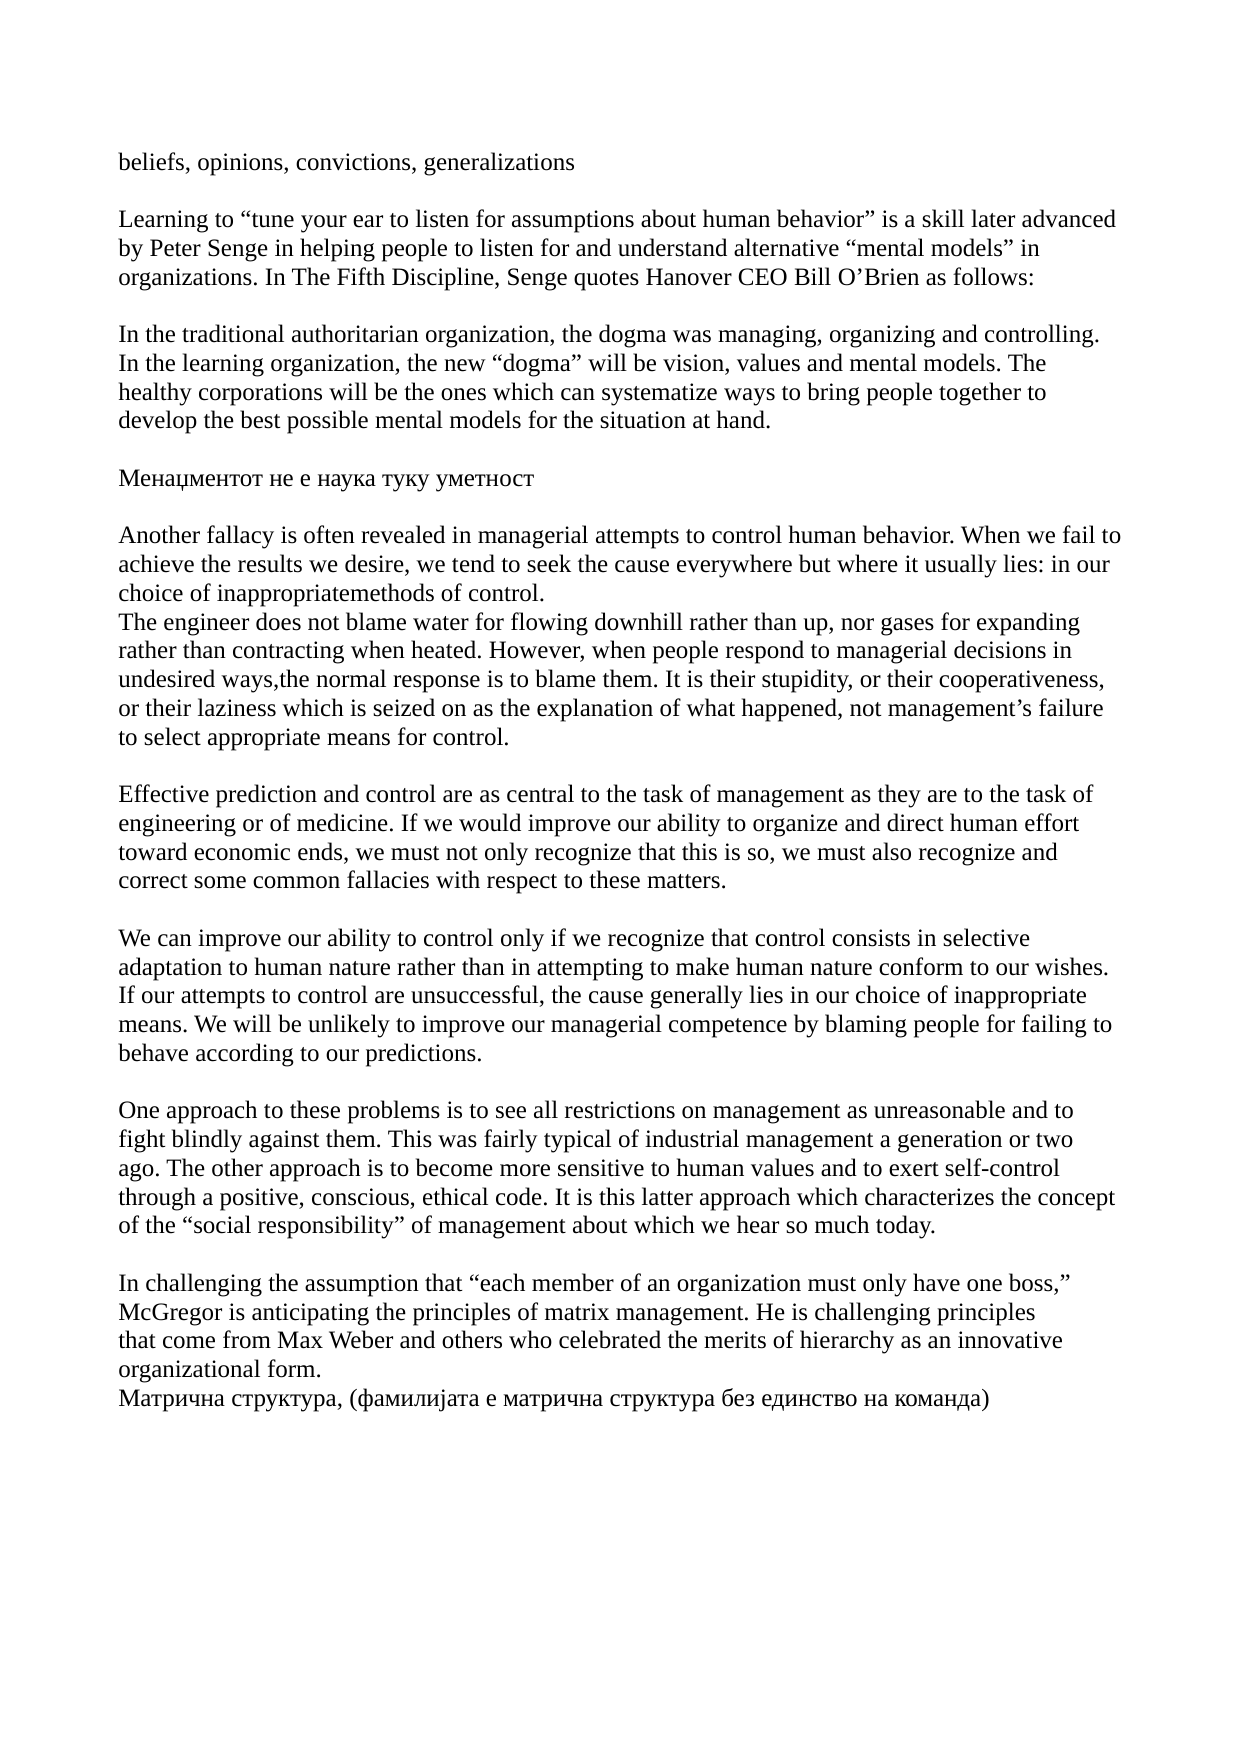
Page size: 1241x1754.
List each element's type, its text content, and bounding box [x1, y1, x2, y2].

text In the traditional authoritarian organization, the dogma was managing, organizing and controlling. In the learning organization, the new “dogma” will be vision, values and mental models. The [118, 319, 1122, 377]
text Another fallacy is often revealed in managerial attempts to control human behavior. When we fail to achieve the results we desire, we tend to seek the cause everywhere but where it usually lies: in our choice of inappropriatemethods of control. [118, 521, 1122, 607]
text In challenging the assumption that “each member of an organization must only have one boss,” McGregor is anticipating the principles of matrix management. He is challenging principles [118, 1268, 1122, 1326]
text healthy corporations will be the ones which can systematize ways to bring people together to develop the best possible mental models for the situation at hand. [118, 377, 1122, 434]
text Effective prediction and control are as central to the task of management as they are to the task of engineering or of medicine. If we would improve our ability to organize and direct human effort toward economic ends, we must not only recognize that this is so, we must also recognize and correct some common fallacies with respect to these matters. [118, 779, 1122, 894]
text One approach to these problems is to see all restrictions on management as unreasonable and to fight blindly against them. This was fairly typical of industrial management a generation or two ago. The other approach is to become more sensitive to human values and to exert self-control through a positive, conscious, ethical code. It is this latter approach which characterizes the concept of the “social responsibility” of management about which we hear so much today. [118, 1096, 1122, 1239]
text organizations. In The Fifth Discipline, Senge quotes Hanover CEO Bill O’Brien as follows: [118, 262, 1122, 291]
text The engineer does not blame water for flowing downhill rather than up, nor gases for expanding rather than contracting when heated. However, when people respond to managerial decisions in undesired ways,the normal response is to blame them. It is their stupidity, or their cooperativeness, or their laziness which is seized on as the explanation of what happened, not management’s failure to select appropriate means for control. [118, 607, 1122, 751]
text beliefs, opinions, convictions, generalizations [118, 147, 1122, 176]
text We can improve our ability to control only if we recognize that control consists in selective adaptation to human nature rather than in attempting to make human nature conform to our wishes. If our attempts to control are unsuccessful, the cause generally lies in our choice of inappropriate means. We will be unlikely to improve our managerial competence by blaming people for failing to behave according to our predictions. [118, 923, 1122, 1067]
text Learning to “tune your ear to listen for assumptions about human behavior” is a skill later advanced by Peter Senge in helping people to listen for and understand alternative “mental models” in [118, 204, 1122, 262]
text Менаџментот не е наука туку уметност [118, 463, 1122, 492]
text that come from Max Weber and others who celebrated the merits of hierarchy as an innovative organizational form. [118, 1326, 1122, 1383]
text Матрична структура, (фамилијата е матрична структура без единство на команда) [118, 1383, 1122, 1412]
